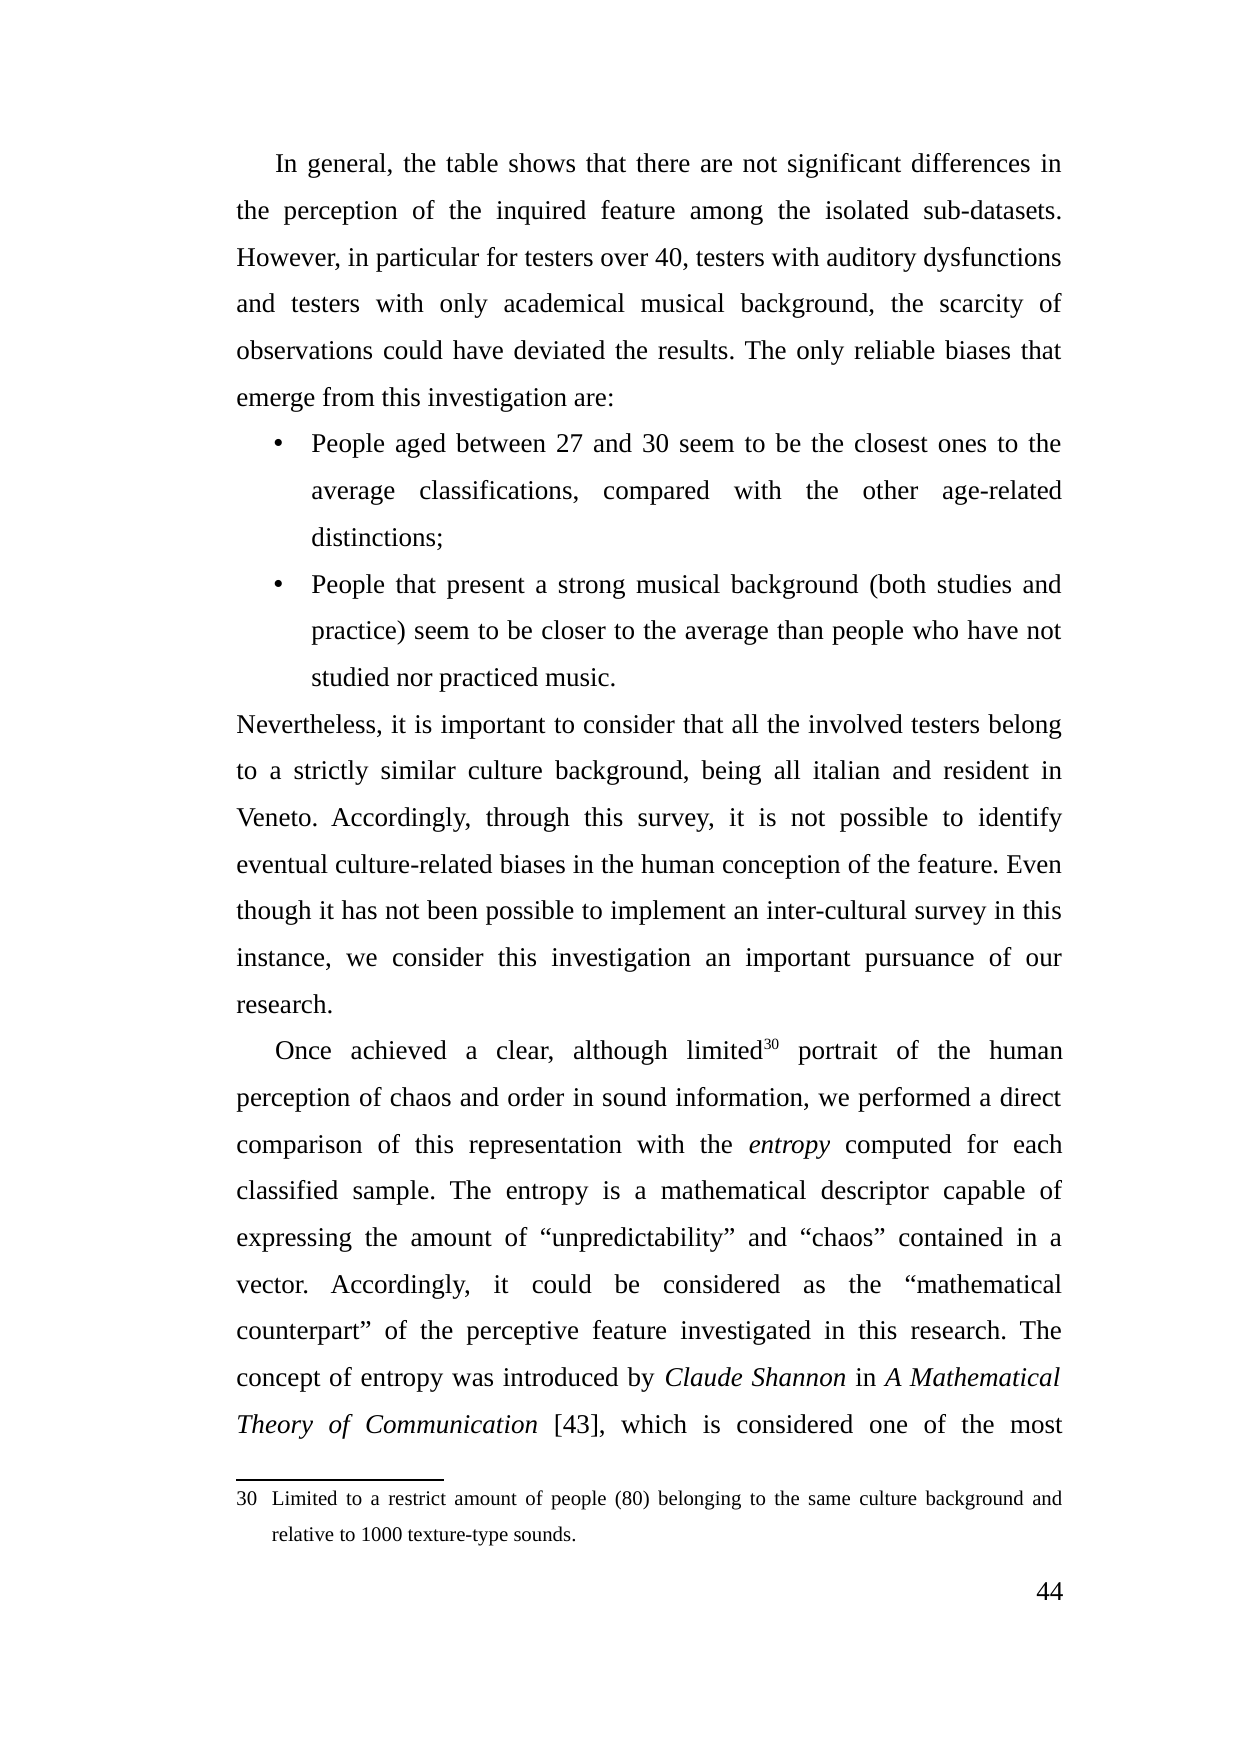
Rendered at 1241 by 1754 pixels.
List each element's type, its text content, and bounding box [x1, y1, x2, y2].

text Nevertheless, it is important to consider that all the involved testers belong to a strictly similar culture background, being all italian and resident in Veneto. Accordingly, through this survey, it is not possible to identify eventual culture-related biases in the human conception of the feature. Even though it has not been possible to implement an inter-cultural survey in this instance, we consider this investigation an important pursuance of our research. [236, 708, 1063, 1019]
text In general, the table shows that there are not significant differences in the perception of the inquired feature among the isolated sub-datasets. However, in particular for testers over 40, testers with auditory dysfunctions and testers with only academical musical background, the scarcity of observations could have deviated the results. The only reliable biases that emerge from this investigation are: [236, 148, 1063, 412]
list People aged between 27 and 30 seem to be the closest ones to the average classifications, compared with the other age-related distinctions; [274, 428, 1063, 552]
text Once achieved a clear, although limited portrait of the human perception of chaos and order in sound information, we performed a direct comparison of this representation with the entropy computed for each classified sample. The entropy is a mathematical descriptor capable of expressing the amount of “unpredictability” and “chaos” contained in a vector. Accordingly, it could be considered as the “mathematical counterpart” of the perceptive feature investigated in this research. The concept of entropy was introduced by Claude Shannon in A Mathematical Theory of Communication [43], which is considered one of the most [236, 1034, 1063, 1439]
text Limited to a restrict amount of people (80) belonging to the same culture background and relative to 1000 texture-type sounds. [236, 1486, 1063, 1546]
list People that present a strong musical background (both studies and practice) seem to be closer to the average than people who have not studied nor practiced music. [274, 568, 1063, 692]
